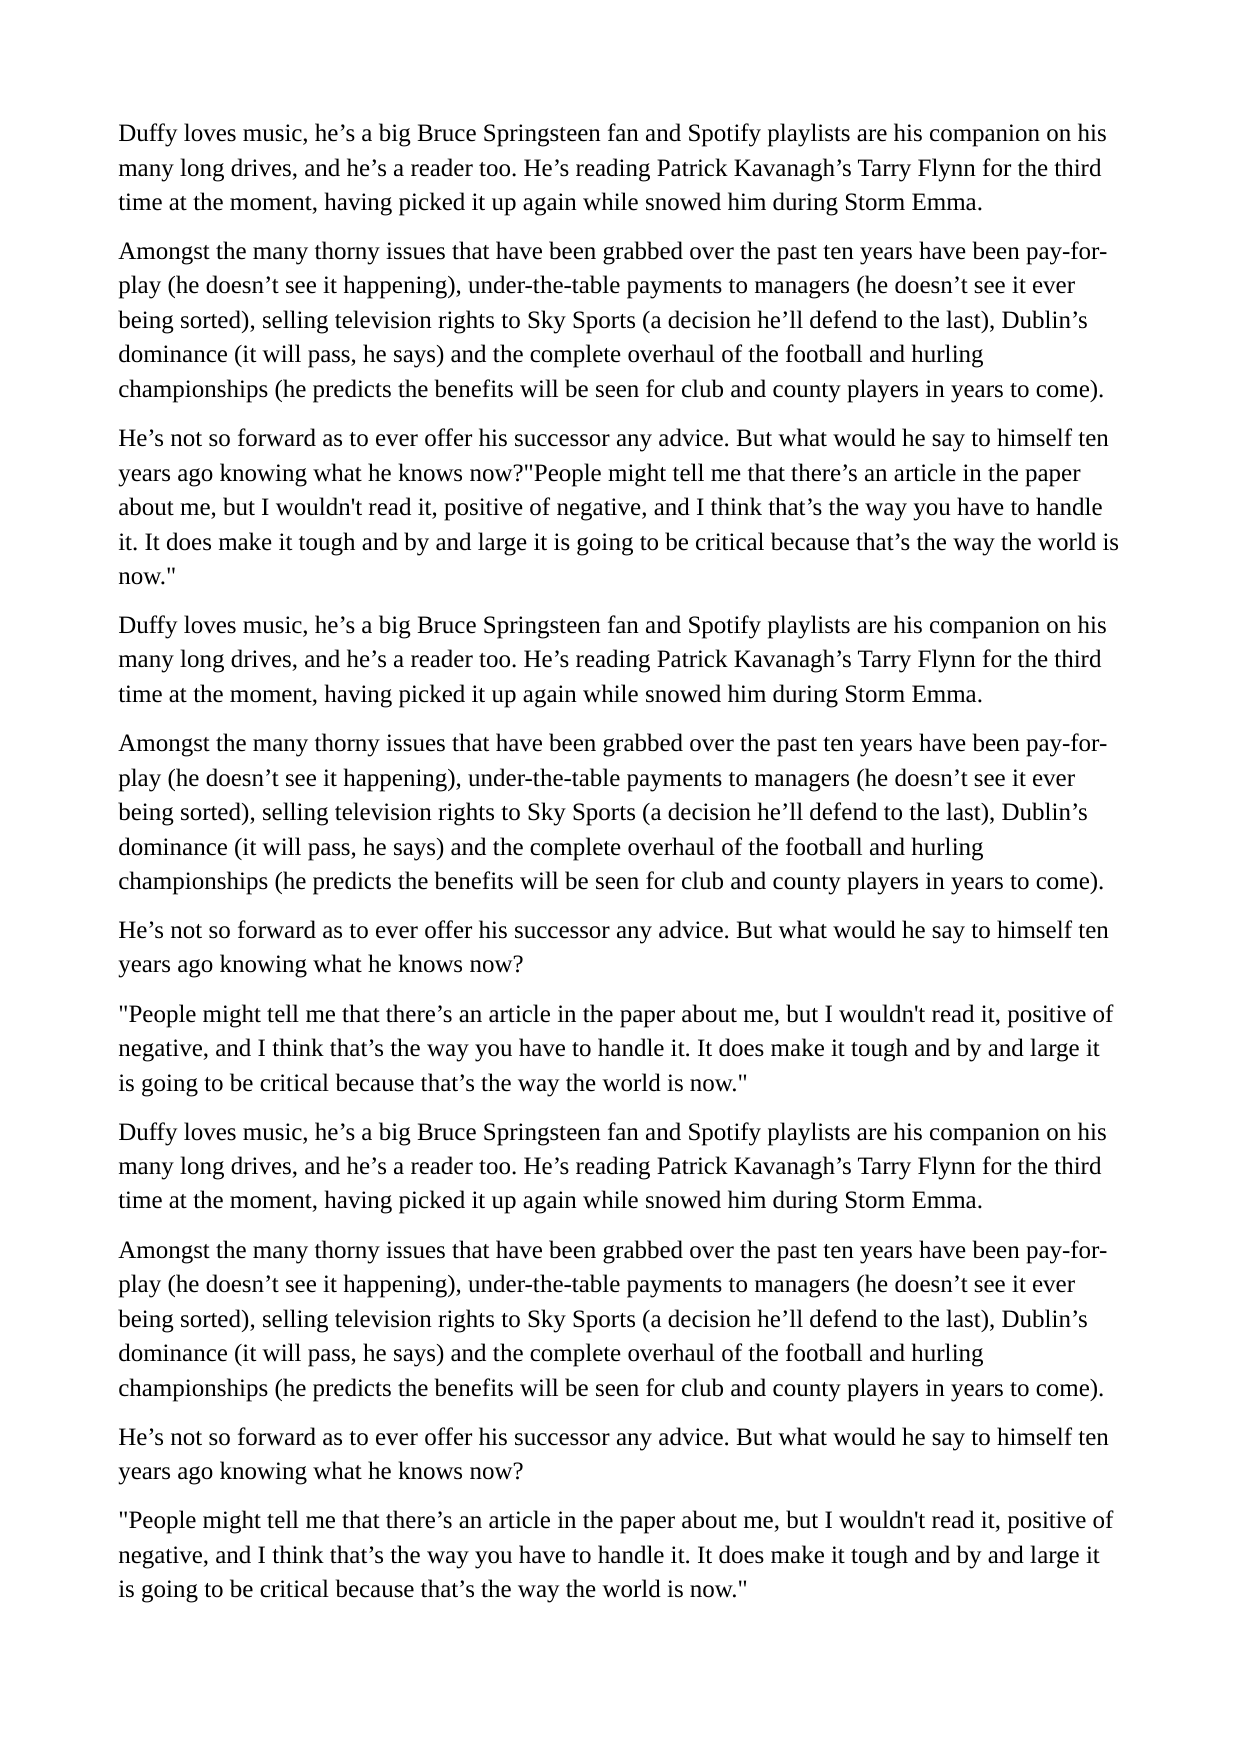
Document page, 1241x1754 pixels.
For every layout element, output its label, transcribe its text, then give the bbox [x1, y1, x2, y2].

text Duffy loves music, he’s a big Bruce Springsteen fan and Spotify playlists are his companion on his many long drives, and he’s a reader too. He’s reading Patrick Kavanagh’s Tarry Flynn for the third time at the moment, having picked it up again while snowed him during Storm Emma. [118, 1117, 1122, 1214]
text He’s not so forward as to ever offer his successor any advice. But what would he say to himself ten years ago knowing what he knows now?"People might tell me that there’s an article in the paper about me, but I wouldn't read it, positive of negative, and I think that’s the way you have to handle it. It does make it tough and by and large it is going to be critical because that’s the way the world is now." [118, 423, 1122, 590]
text Amongst the many thorny issues that have been grabbed over the past ten years have been pay-for-play (he doesn’t see it happening), under-the-table payments to managers (he doesn’t see it ever being sorted), selling television rights to Sky Sports (a decision he’ll defend to the last), Dublin’s dominance (it will pass, he says) and the complete overhaul of the football and hurling championships (he predicts the benefits will be seen for club and county players in years to come). [118, 1235, 1122, 1401]
text He’s not so forward as to ever offer his successor any advice. But what would he say to himself ten years ago knowing what he knows now? [118, 1422, 1122, 1485]
text Amongst the many thorny issues that have been grabbed over the past ten years have been pay-for-play (he doesn’t see it happening), under-the-table payments to managers (he doesn’t see it ever being sorted), selling television rights to Sky Sports (a decision he’ll defend to the last), Dublin’s dominance (it will pass, he says) and the complete overhaul of the football and hurling championships (he predicts the benefits will be seen for club and county players in years to come). [118, 236, 1122, 403]
text "People might tell me that there’s an article in the paper about me, but I wouldn't read it, positive of negative, and I think that’s the way you have to handle it. It does make it tough and by and large it is going to be critical because that’s the way the world is now." [118, 1505, 1122, 1603]
text "People might tell me that there’s an article in the paper about me, but I wouldn't read it, positive of negative, and I think that’s the way you have to handle it. It does make it tough and by and large it is going to be critical because that’s the way the world is now." [118, 999, 1122, 1096]
text He’s not so forward as to ever offer his successor any advice. But what would he say to himself ten years ago knowing what he knows now? [118, 915, 1122, 978]
text Amongst the many thorny issues that have been grabbed over the past ten years have been pay-for-play (he doesn’t see it happening), under-the-table payments to managers (he doesn’t see it ever being sorted), selling television rights to Sky Sports (a decision he’ll defend to the last), Dublin’s dominance (it will pass, he says) and the complete overhaul of the football and hurling championships (he predicts the benefits will be seen for club and county players in years to come). [118, 728, 1122, 895]
text Duffy loves music, he’s a big Bruce Springsteen fan and Spotify playlists are his companion on his many long drives, and he’s a reader too. He’s reading Patrick Kavanagh’s Tarry Flynn for the third time at the moment, having picked it up again while snowed him during Storm Emma. [118, 118, 1122, 216]
text Duffy loves music, he’s a big Bruce Springsteen fan and Spotify playlists are his companion on his many long drives, and he’s a reader too. He’s reading Patrick Kavanagh’s Tarry Flynn for the third time at the moment, having picked it up again while snowed him during Storm Emma. [118, 610, 1122, 708]
